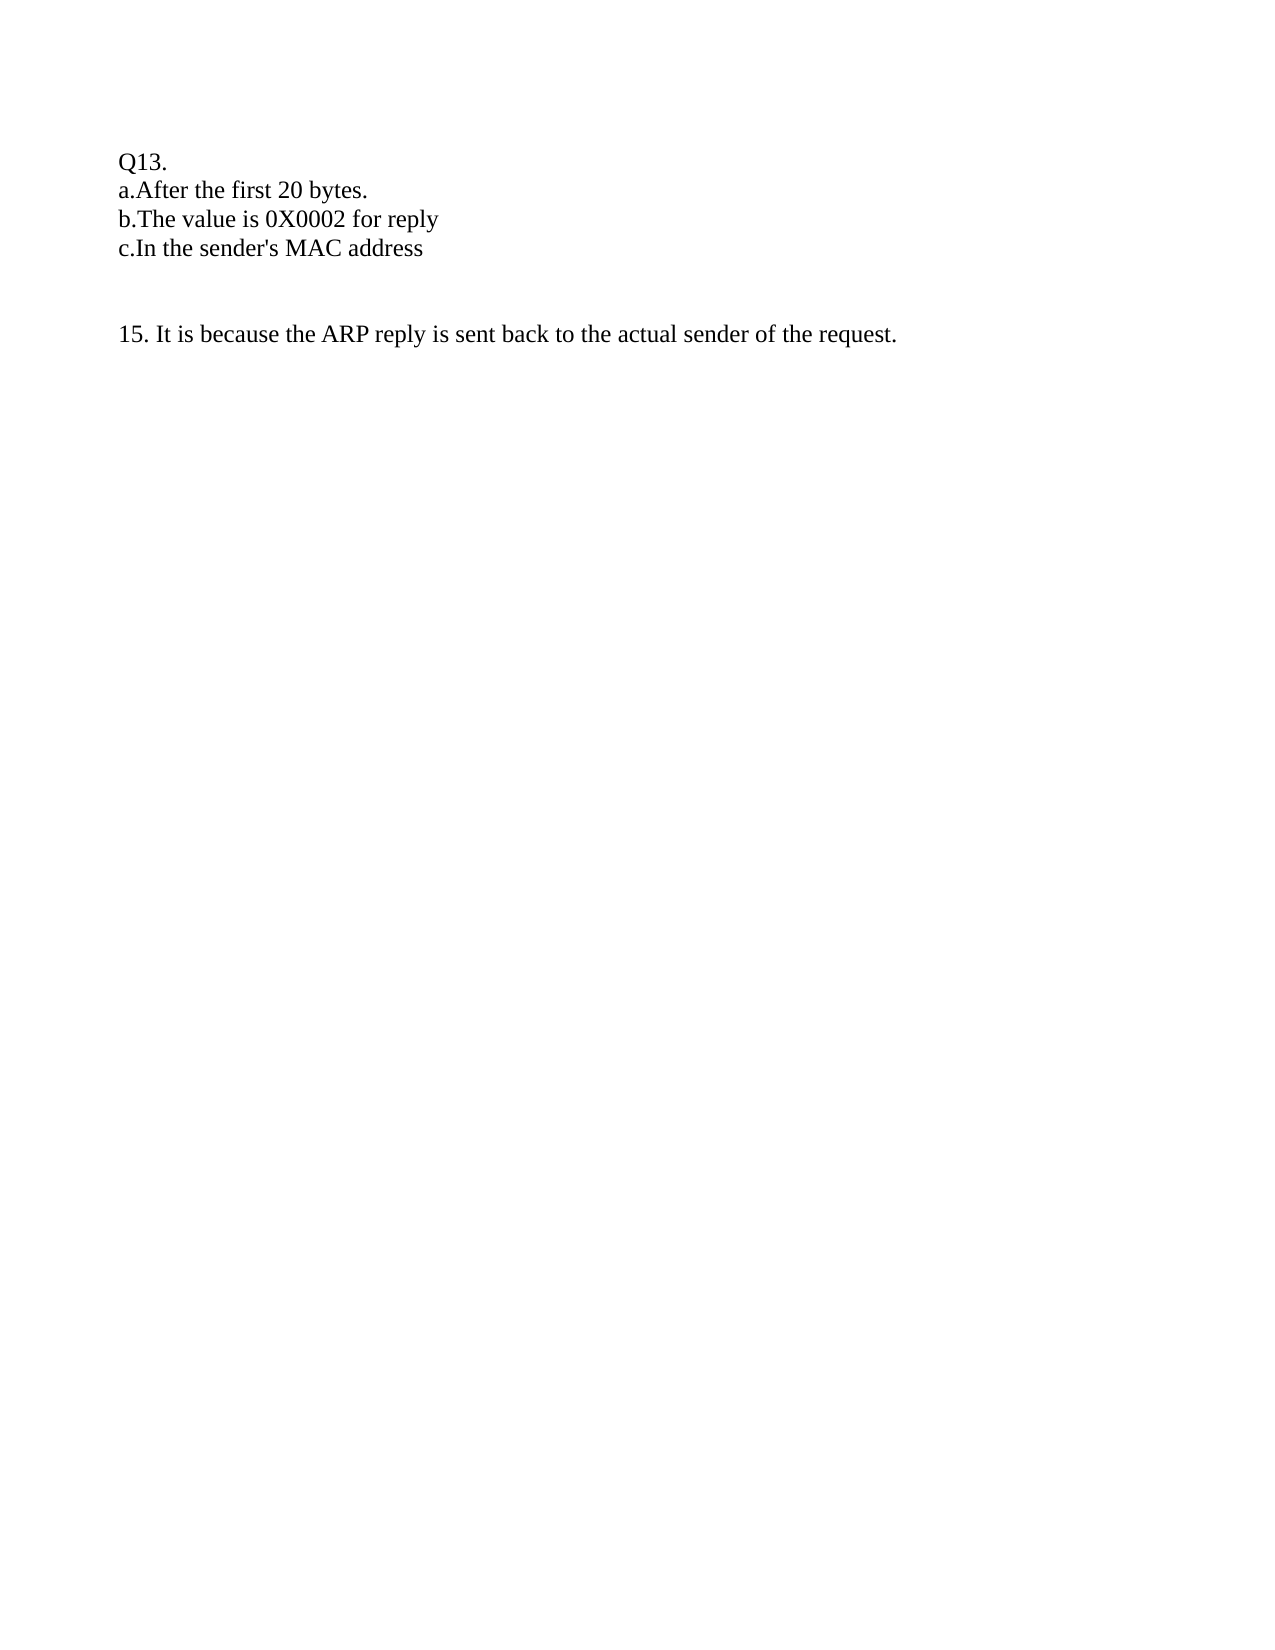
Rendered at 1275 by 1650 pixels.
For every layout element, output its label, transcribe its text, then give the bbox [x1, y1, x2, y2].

text b.The value is 0X0002 for reply [118, 204, 1157, 233]
text 15. It is because the ARP reply is sent back to the actual sender of the request. [118, 319, 1157, 348]
text c.In the sender's MAC address [118, 233, 1157, 262]
text a.After the first 20 bytes. [118, 176, 1157, 204]
text Q13. [118, 147, 1157, 176]
